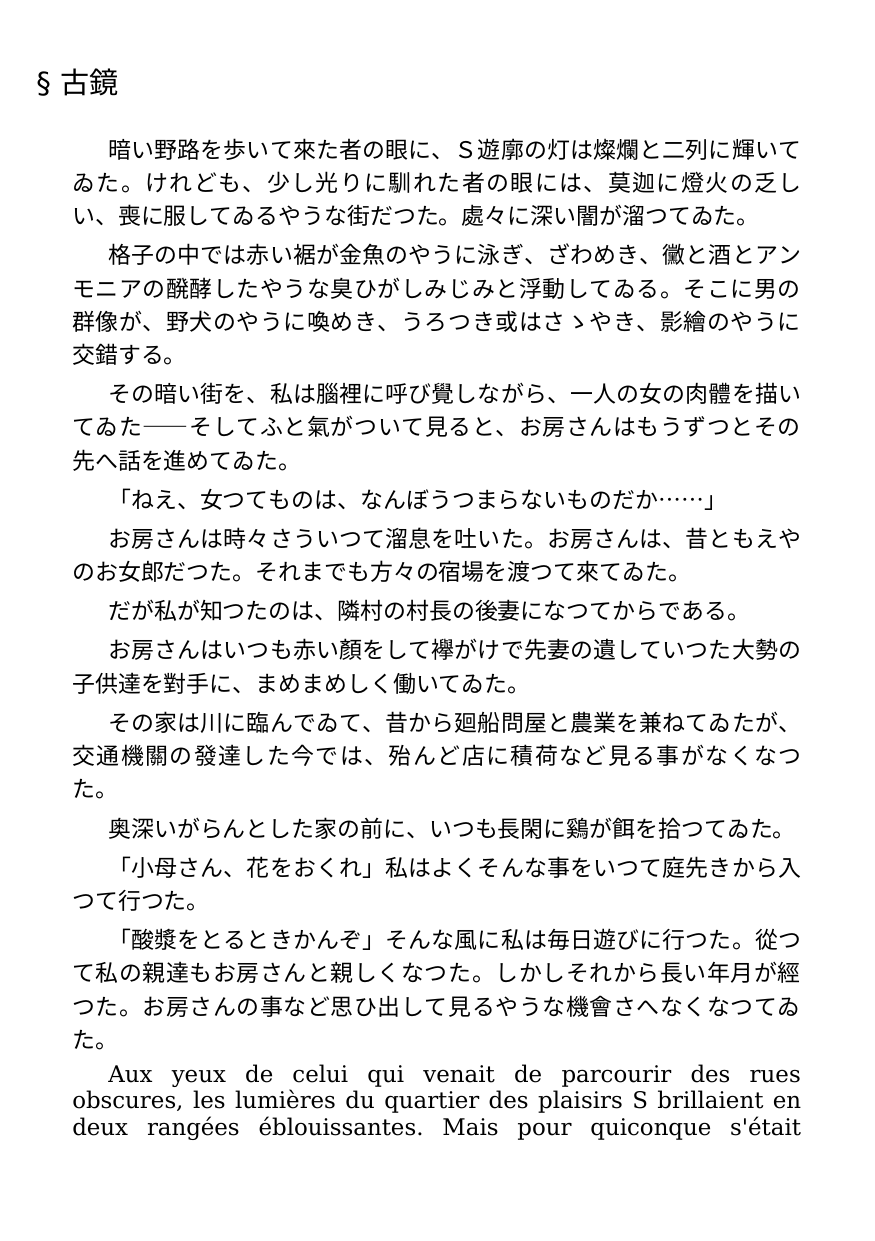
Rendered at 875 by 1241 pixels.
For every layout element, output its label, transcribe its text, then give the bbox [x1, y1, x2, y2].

text その暗い街を、私は腦裡に呼び覺しながら、一人の女の肉體を描いてゐた――そしてふと氣がついて見ると、お房さんはもうずつとその先へ話を進めてゐた。 [72, 376, 802, 476]
text お房さんはいつも赤い顏をして襷がけで先妻の遺していつた大勢の子供達を對手に、まめまめしく働いてゐた。 [72, 632, 802, 699]
text その家は川に臨んでゐて、昔から廻船問屋と農業を兼ねてゐたが、交通機關の發達した今では、殆んど店に積荷など見る事がなくなつた。 [72, 705, 802, 804]
subtitle § 古鏡 [36, 60, 838, 102]
text 「酸漿をとるときかんぞ」そんな風に私は毎日遊びに行つた。從つて私の親達もお房さんと親しくなつた。しかしそれから長い年月が經つた。お房さんの事など思ひ出して見るやうな機會さへなくなつてゐた。 [72, 922, 802, 1055]
text Aux yeux de celui qui venait de parcourir des rues obscures, les lumières du quartier des plaisirs S brillaient en deux rangées éblouissantes. Mais pour quiconque s'était [72, 1061, 802, 1141]
text 暗い野路を歩いて來た者の眼に、Ｓ遊廓の灯は燦爛と二列に輝いてゐた。けれども、少し光りに馴れた者の眼には、莫迦に燈火の乏しい、喪に服してゐるやうな街だつた。處々に深い闇が溜つてゐた。 [72, 132, 802, 231]
text 格子の中では赤い裾が金魚のやうに泳ぎ、ざわめき、黴と酒とアンモニアの醗酵したやうな臭ひがしみじみと浮動してゐる。そこに男の群像が、野犬のやうに喚めき、うろつき或はさゝやき、影繪のやうに交錯する。 [72, 237, 802, 370]
text 奥深いがらんとした家の前に、いつも長閑に鷄が餌を拾つてゐた。 [72, 810, 802, 844]
text 「ねえ、女つてものは、なんぼうつまらないものだか……」 [72, 482, 802, 515]
text 「小母さん、花をおくれ」私はよくそんな事をいつて庭先きから入つて行つた。 [72, 849, 802, 916]
text だが私が知つたのは、隣村の村長の後妻になつてからである。 [72, 593, 802, 626]
text お房さんは時々さういつて溜息を吐いた。お房さんは、昔ともえやのお女郎だつた。それまでも方々の宿場を渡つて來てゐた。 [72, 521, 802, 587]
